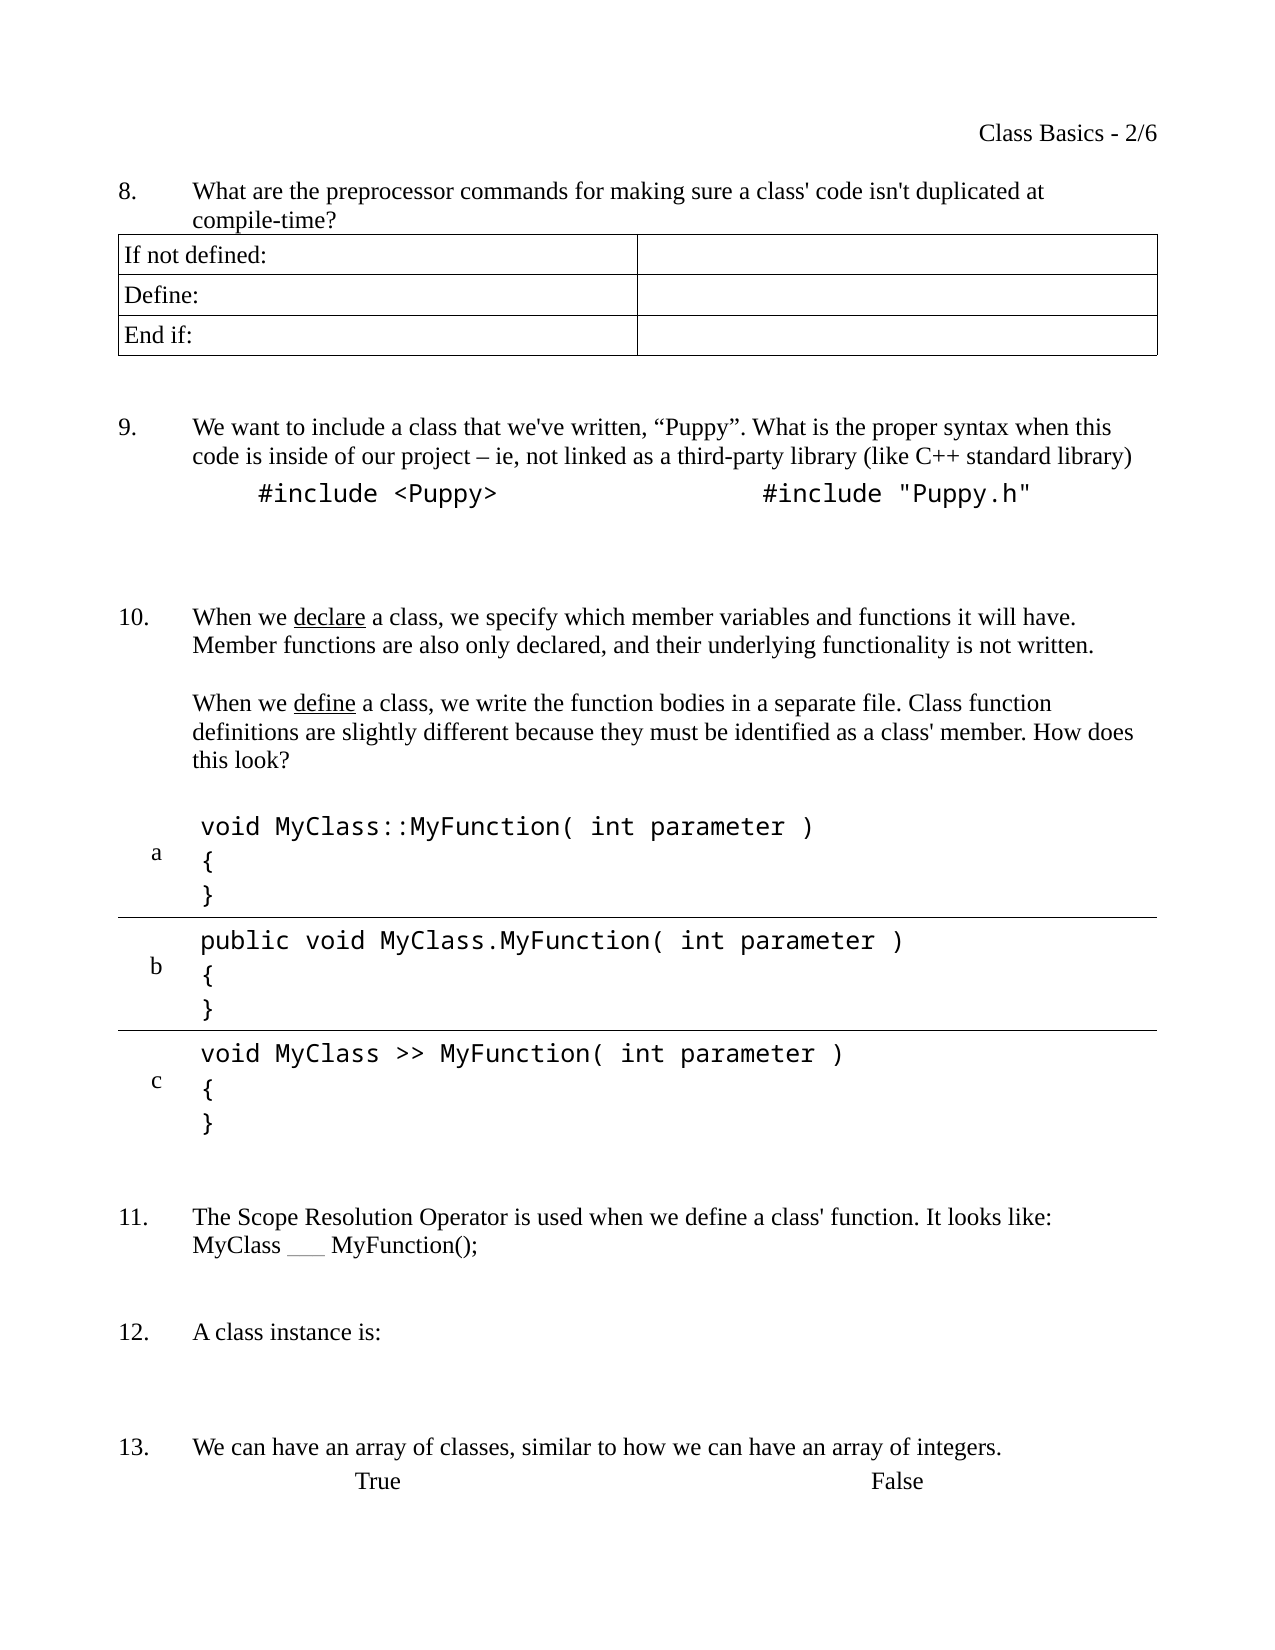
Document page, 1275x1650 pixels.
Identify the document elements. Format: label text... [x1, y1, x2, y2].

text 10. When we declare a class, we specify which member variables and functions it will have. Member functions are also only declared, and their underlying functionality is not written. [118, 602, 1157, 659]
table_cell Define: [119, 275, 637, 314]
table_cell b [118, 918, 194, 1030]
table_cell public void MyClass.MyFunction( int parameter ) { } [194, 918, 1157, 1030]
table_header [638, 235, 1157, 274]
table_header True [118, 1460, 637, 1501]
table_header a [118, 803, 194, 917]
table_cell [638, 316, 1157, 355]
table_cell End if: [119, 316, 637, 355]
table_header #include <Puppy> [118, 470, 637, 515]
text 13. We can have an array of classes, similar to how we can have an array of integers. [118, 1432, 1157, 1460]
text When we define a class, we write the function bodies in a separate file. Class function definitions are slightly different because they must be identified as a class' member. How does this look? [118, 688, 1157, 774]
table_cell [638, 275, 1157, 314]
text 8. What are the preprocessor commands for making sure a class' code isn't duplicated at compile-time? [118, 176, 1157, 234]
table_header If not defined: [119, 235, 637, 274]
text 12. A class instance is: [118, 1317, 1157, 1345]
text 9. We want to include a class that we've written, “Puppy”. What is the proper syntax when this code is inside of our project – ie, not linked as a third-party library (like C++ standard library) [118, 412, 1157, 470]
table_header #include "Puppy.h" [638, 470, 1157, 515]
table_cell c [118, 1031, 194, 1144]
table_cell void MyClass >> MyFunction( int parameter ) { } [194, 1031, 1157, 1144]
text 11. The Scope Resolution Operator is used when we define a class' function. It looks like: MyClass ___ MyFunction(); [118, 1202, 1157, 1259]
table_header void MyClass::MyFunction( int parameter ) { } [194, 803, 1157, 917]
table_header False [638, 1460, 1157, 1501]
